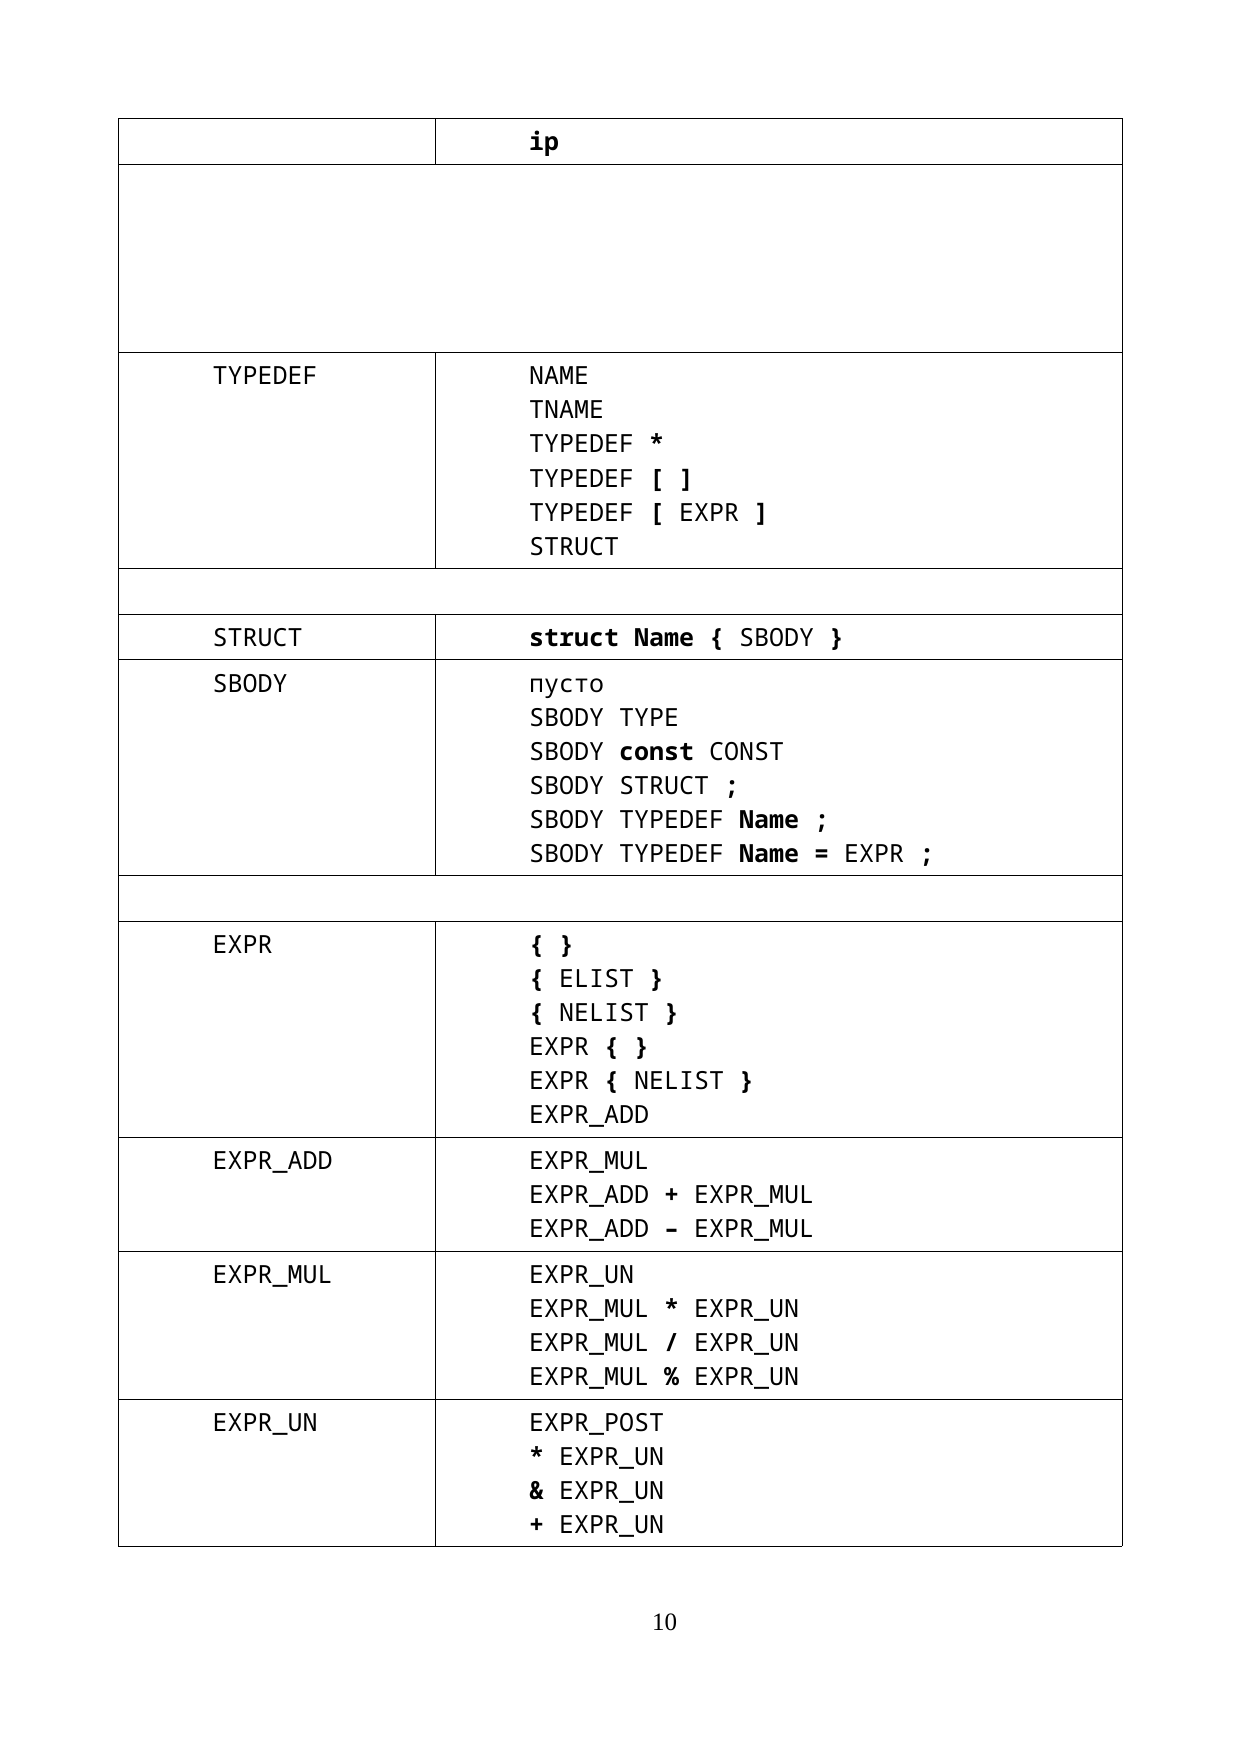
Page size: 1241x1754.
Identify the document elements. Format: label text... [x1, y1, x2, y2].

table_cell [119, 569, 435, 614]
table_cell [435, 569, 1122, 614]
table_cell { } { ELIST } { NELIST } EXPR { } EXPR { NELIST } EXPR_ADD [436, 922, 1122, 1137]
table_cell [119, 165, 435, 352]
table_cell [435, 876, 1122, 921]
table_cell EXPR_POST * EXPR_UN & EXPR_UN + EXPR_UN [436, 1400, 1122, 1546]
table_cell [119, 876, 435, 921]
table_cell [435, 165, 1122, 352]
table_cell struct Name { SBODY } [436, 615, 1122, 659]
table_cell SBODY [119, 660, 435, 875]
table_cell EXPR_UN [119, 1400, 435, 1546]
table_cell EXPR [119, 922, 435, 1137]
table_cell EXPR_MUL EXPR_ADD + EXPR_MUL EXPR_ADD – EXPR_MUL [436, 1138, 1122, 1251]
table_cell ip [436, 119, 1122, 164]
table_cell EXPR_UN EXPR_MUL * EXPR_UN EXPR_MUL / EXPR_UN EXPR_MUL % EXPR_UN [436, 1252, 1122, 1398]
table_cell пусто SBODY TYPE SBODY const CONST SBODY STRUCT ; SBODY TYPEDEF Name ; SBODY TYPEDEF Name = EXPR ; [436, 660, 1122, 875]
table_cell [119, 119, 435, 164]
table_cell EXPR_MUL [119, 1252, 435, 1398]
table_cell TYPEDEF [119, 353, 435, 568]
table_cell EXPR_ADD [119, 1138, 435, 1251]
table_cell STRUCT [119, 615, 435, 659]
table_cell NAME TNAME TYPEDEF * TYPEDEF [ ] TYPEDEF [ EXPR ] STRUCT [436, 353, 1122, 568]
